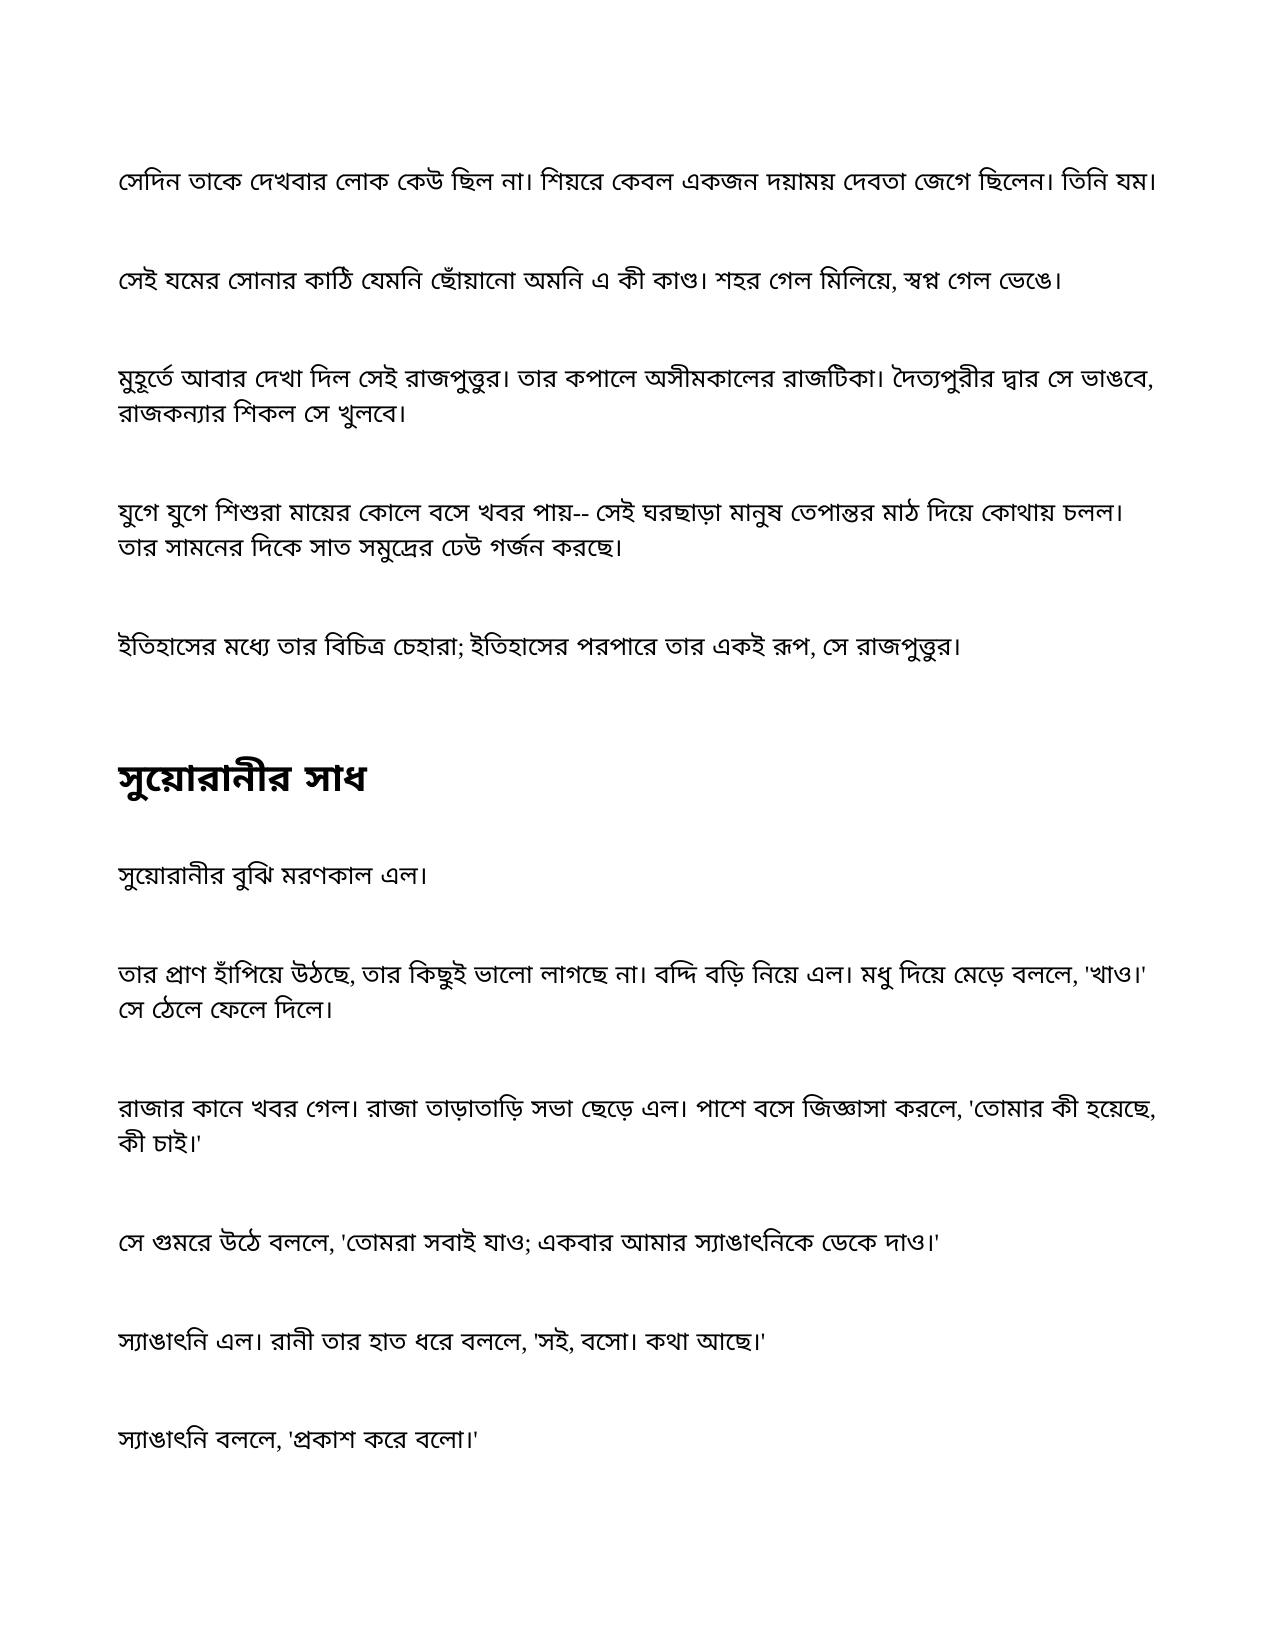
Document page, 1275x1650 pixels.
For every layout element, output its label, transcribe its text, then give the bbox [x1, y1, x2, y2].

subtitle সুয়োরানীর সাধ [118, 756, 248, 768]
text সেদিন তাকে দেখবার লোক কেউ ছিল না। শিয়রে কেবল একজন দয়াময় দেবতা জেগে ছিলেন। তিনি যম। [118, 167, 1157, 196]
text স্যাঙাৎনি এল। রানী তার হাত ধরে বললে, 'সই, বসো। কথা আছে।' [118, 1327, 1157, 1356]
text সুয়োরানীর বুঝি মরণকাল এল। [118, 862, 198, 869]
text যুগে যুগে শিশুরা মায়ের কোলে বসে খবর পায়-- সেই ঘরছাড়া মানুষ তেপান্তর মাঠ দিয়ে কোথায় চলল। তার সামনের দিকে সাত সমুদ্রের ঢেউ গর্জন করছে। [118, 498, 1157, 563]
subtitle সুয়োরানীর সাধ [118, 772, 137, 800]
text সুয়োরানীর বুঝি মরণকাল এল। [241, 862, 1157, 891]
text সুয়োরানীর বুঝি মরণকাল এল। [129, 862, 251, 891]
text ইতিহাসের মধ্যে তার বিচিত্র চেহারা; ইতিহাসের পরপারে তার একই রূপ, সে রাজপুত্তুর। [118, 632, 1157, 661]
text সেই যমের সোনার কাঠি যেমনি ছোঁয়ানো অমনি এ কী কাণ্ড। শহর গেল মিলিয়ে, স্বপ্ন গেল ভেঙে। [118, 266, 1157, 295]
subtitle সুয়োরানীর সাধ [142, 756, 1157, 800]
text মুহূর্তে আবার দেখা দিল সেই রাজপুত্তুর। তার কপালে অসীমকালের রাজটিকা। দৈত্যপুরীর দ্বার সে ভাঙবে, রাজকন্যার শিকল সে খুলবে। [118, 364, 1157, 429]
text তার প্রাণ হাঁপিয়ে উঠছে, তার কিছুই ভালো লাগছে না। বদ্দি বড়ি নিয়ে এল। মধু দিয়ে মেড়ে বললে, 'খাও।' সে ঠেলে ফেলে দিলে। [118, 960, 1157, 1024]
text স্যাঙাৎনি বললে, 'প্রকাশ করে বলো।' [118, 1425, 1157, 1454]
text রাজার কানে খবর গেল। রাজা তাড়াতাড়ি সভা ছেড়ে এল। পাশে বসে জিজ্ঞাসা করলে, 'তোমার কী হয়েছে, কী চাই।' [118, 1094, 1157, 1158]
text সে গুমরে উঠে বললে, 'তোমরা সবাই যাও; একবার আমার স্যাঙাৎনিকে ডেকে দাও।' [118, 1228, 1157, 1257]
